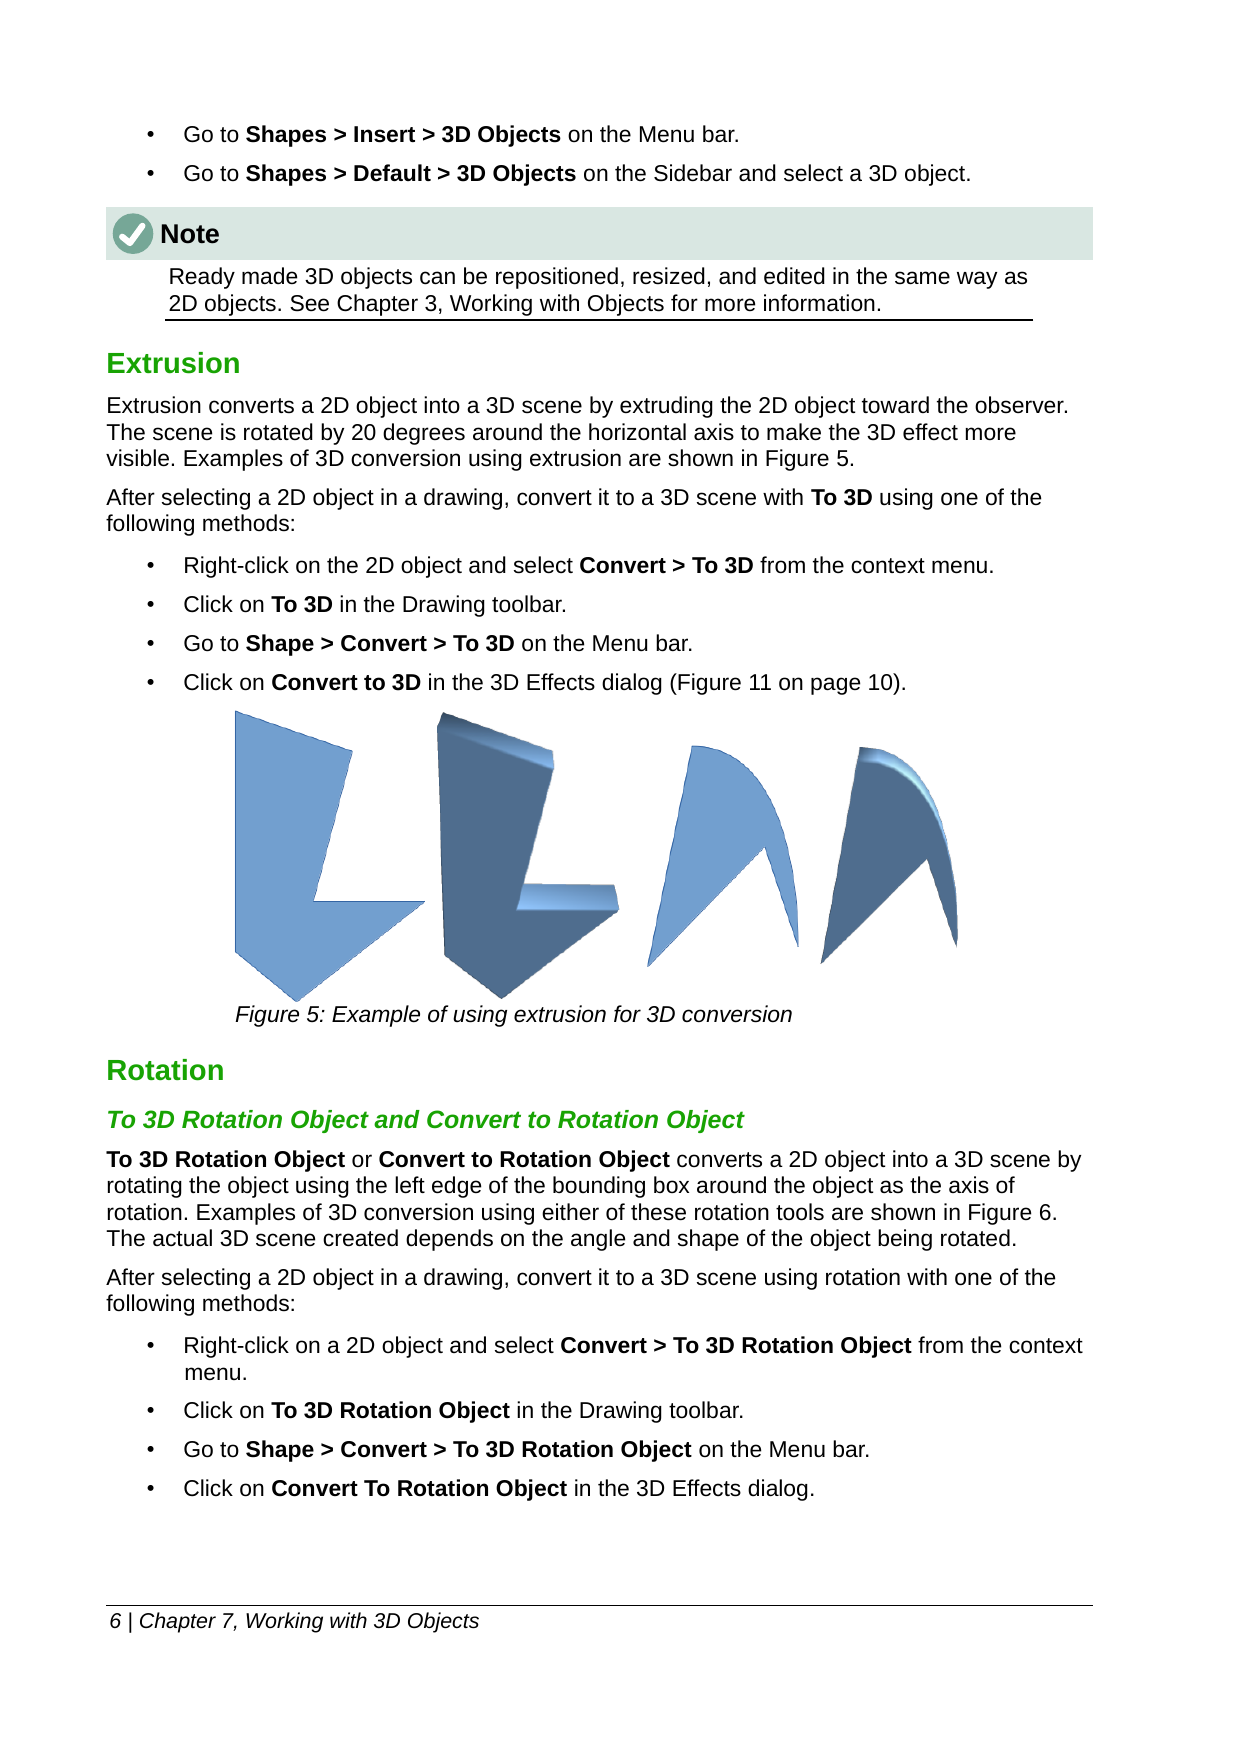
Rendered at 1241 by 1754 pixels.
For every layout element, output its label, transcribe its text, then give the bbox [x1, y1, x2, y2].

subtitle Extrusion [106, 346, 1093, 380]
text After selecting a 2D object in a drawing, convert it to a 3D scene using rotation with one of the following methods: [106, 1264, 1093, 1317]
list Go to Shapes > Default > 3D Objects on the Sidebar and select a 3D object. [144, 157, 1093, 189]
list Go to Shapes > Insert > 3D Objects on the Menu bar. [144, 118, 1093, 147]
list Click on To 3D in the Drawing toolbar. [144, 588, 1093, 617]
subtitle Note [106, 207, 1093, 260]
subtitle Rotation [106, 1053, 1093, 1086]
text Ready made 3D objects can be repositioned, resized, and edited in the same way as 2D objects. See Chapter 3, Working with Objects for more information. [165, 260, 1033, 319]
text To 3D Rotation Object or Convert to Rotation Object converts a 2D object into a 3D scene by rotating the object using the left edge of the bounding box around the object as the axis of rotation. Examples of 3D conversion using either of these rotation tools are shown in Figure 6. The actual 3D scene created depends on the angle and shape of the object being rotated. [106, 1146, 1093, 1252]
list Click on Convert to 3D in the 3D Effects dialog (Figure 11 on page 10). [144, 666, 1093, 698]
list Right-click on the 2D object and select Convert > To 3D from the context menu. [144, 549, 1093, 578]
text Figure 5: Example of using extrusion for 3D conversion [235, 1002, 964, 1028]
list Right-click on a 2D object and select Convert > To 3D Rotation Object from the context menu. [144, 1329, 1093, 1385]
text After selecting a 2D object in a drawing, convert it to a 3D scene with To 3D using one of the following methods: [106, 484, 1093, 536]
subtitle To 3D Rotation Object and Convert to Rotation Object [106, 1105, 1093, 1134]
list Click on Convert To Rotation Object in the 3D Effects dialog. [144, 1472, 1093, 1504]
text Extrusion converts a 2D object into a 3D scene by extruding the 2D object toward the observer. The scene is rotated by 20 degrees around the horizontal axis to make the 3D effect more visible. Examples of 3D conversion using extrusion are shown in Figure 5. [106, 392, 1093, 471]
list Go to Shape > Convert > To 3D Rotation Object on the Menu bar. [144, 1433, 1093, 1463]
list Click on To 3D Rotation Object in the Drawing toolbar. [144, 1394, 1093, 1424]
picture [234, 710, 964, 1002]
list Go to Shape > Convert > To 3D on the Menu bar. [144, 627, 1093, 656]
